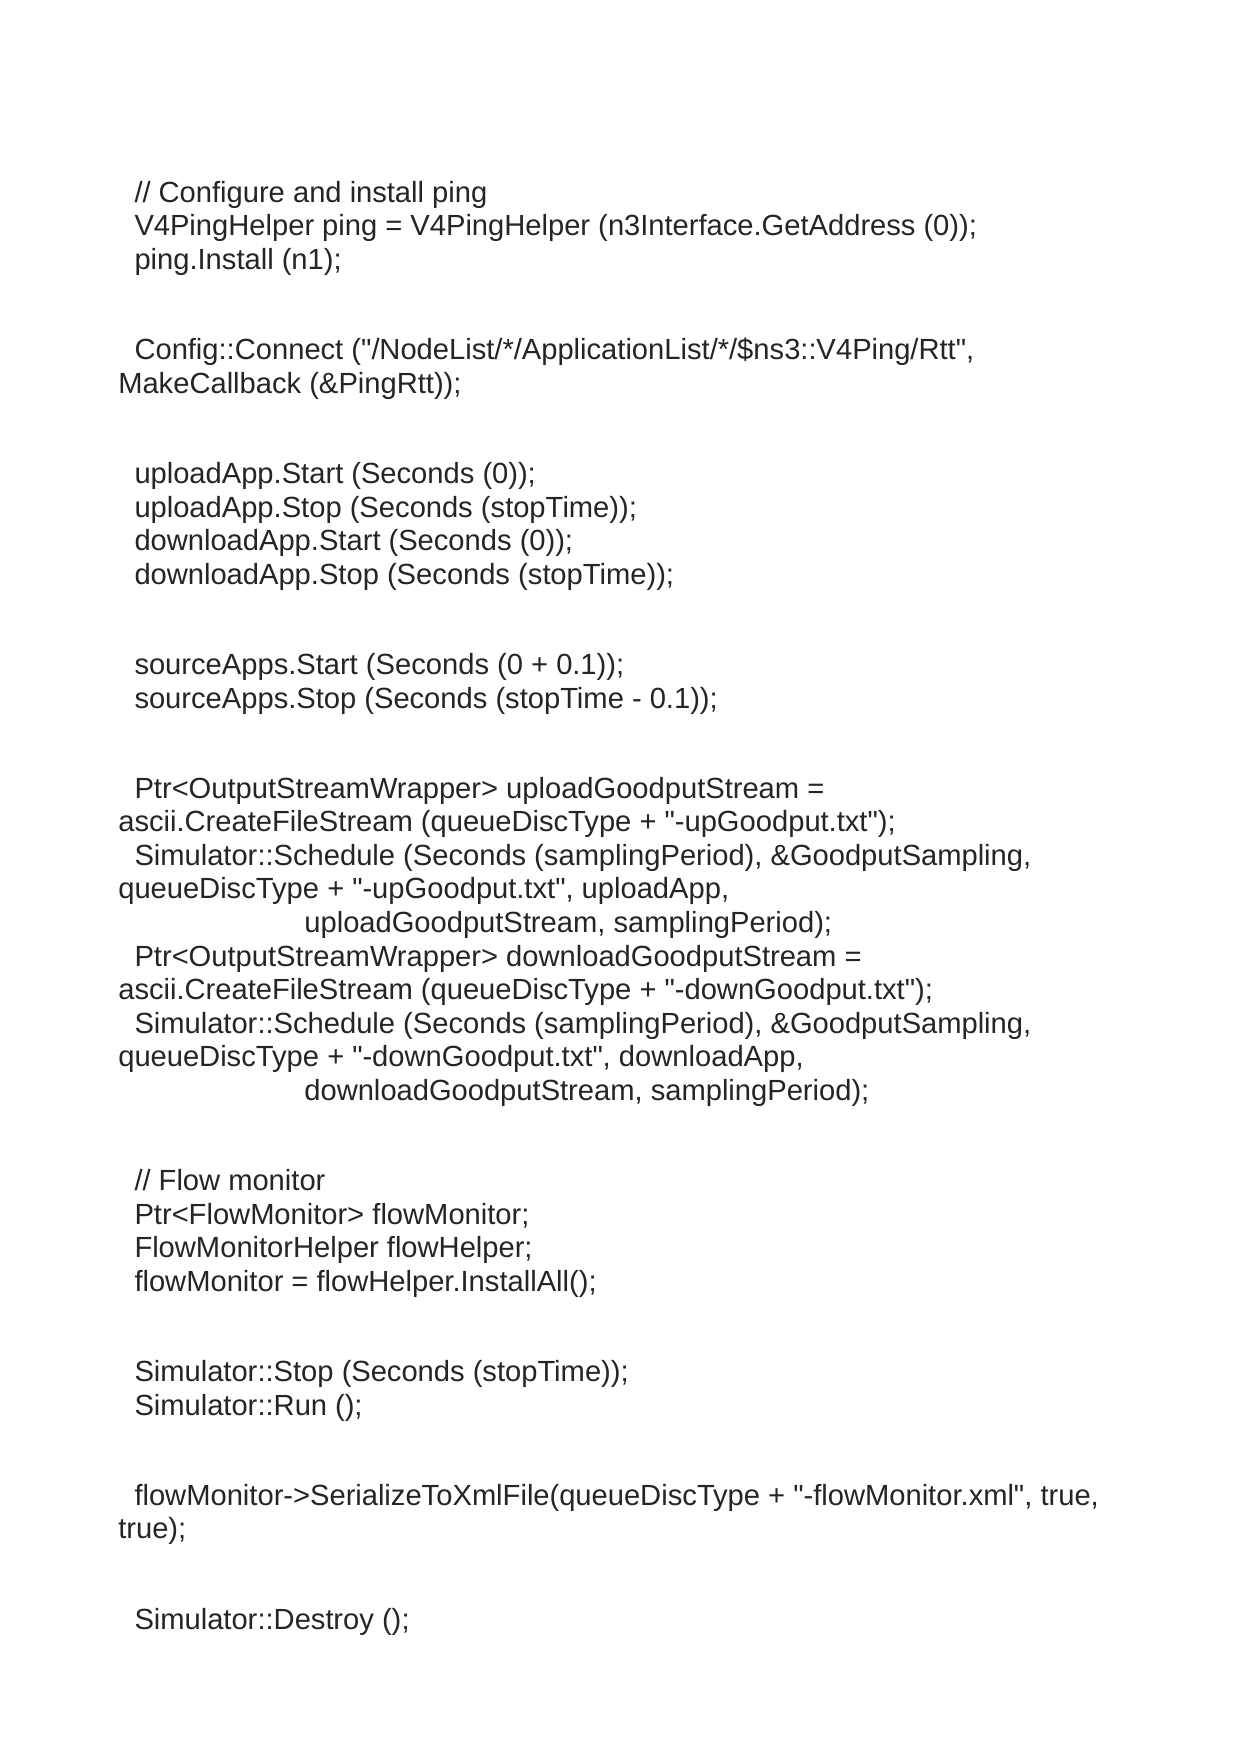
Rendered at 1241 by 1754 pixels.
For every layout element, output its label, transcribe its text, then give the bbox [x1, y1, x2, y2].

text uploadGoodputStream, samplingPeriod); [118, 905, 1122, 939]
text downloadGoodputStream, samplingPeriod); [118, 1073, 1122, 1106]
text Config::Connect ("/NodeList/*/ApplicationList/*/$ns3::V4Ping/Rtt", MakeCallback (&PingRtt)); [118, 332, 1122, 399]
text Simulator::Schedule (Seconds (samplingPeriod), &GoodputSampling, queueDiscType + "-downGoodput.txt", downloadApp, [118, 1006, 1122, 1073]
text sourceApps.Stop (Seconds (stopTime - 0.1)); [118, 681, 1122, 714]
text Simulator::Schedule (Seconds (samplingPeriod), &GoodputSampling, queueDiscType + "-upGoodput.txt", uploadApp, [118, 838, 1122, 905]
text flowMonitor = flowHelper.InstallAll(); [118, 1264, 1122, 1297]
text V4PingHelper ping = V4PingHelper (n3Interface.GetAddress (0)); [118, 208, 1122, 242]
text flowMonitor->SerializeToXmlFile(queueDiscType + "-flowMonitor.xml", true, true); [118, 1478, 1122, 1545]
text Simulator::Destroy (); [118, 1602, 1122, 1635]
text uploadApp.Stop (Seconds (stopTime)); [118, 490, 1122, 523]
text Ptr<FlowMonitor> flowMonitor; [118, 1197, 1122, 1230]
text Simulator::Stop (Seconds (stopTime)); [118, 1354, 1122, 1388]
text downloadApp.Stop (Seconds (stopTime)); [118, 557, 1122, 590]
text // Configure and install ping [118, 175, 1122, 208]
text FlowMonitorHelper flowHelper; [118, 1230, 1122, 1264]
text downloadApp.Start (Seconds (0)); [118, 523, 1122, 557]
text Ptr<OutputStreamWrapper> downloadGoodputStream = ascii.CreateFileStream (queueDiscType + "-downGoodput.txt"); [118, 939, 1122, 1006]
text Ptr<OutputStreamWrapper> uploadGoodputStream = ascii.CreateFileStream (queueDiscType + "-upGoodput.txt"); [118, 771, 1122, 838]
text ping.Install (n1); [118, 242, 1122, 276]
text sourceApps.Start (Seconds (0 + 0.1)); [118, 647, 1122, 681]
text // Flow monitor [118, 1163, 1122, 1197]
text uploadApp.Start (Seconds (0)); [118, 456, 1122, 490]
text Simulator::Run (); [118, 1388, 1122, 1421]
